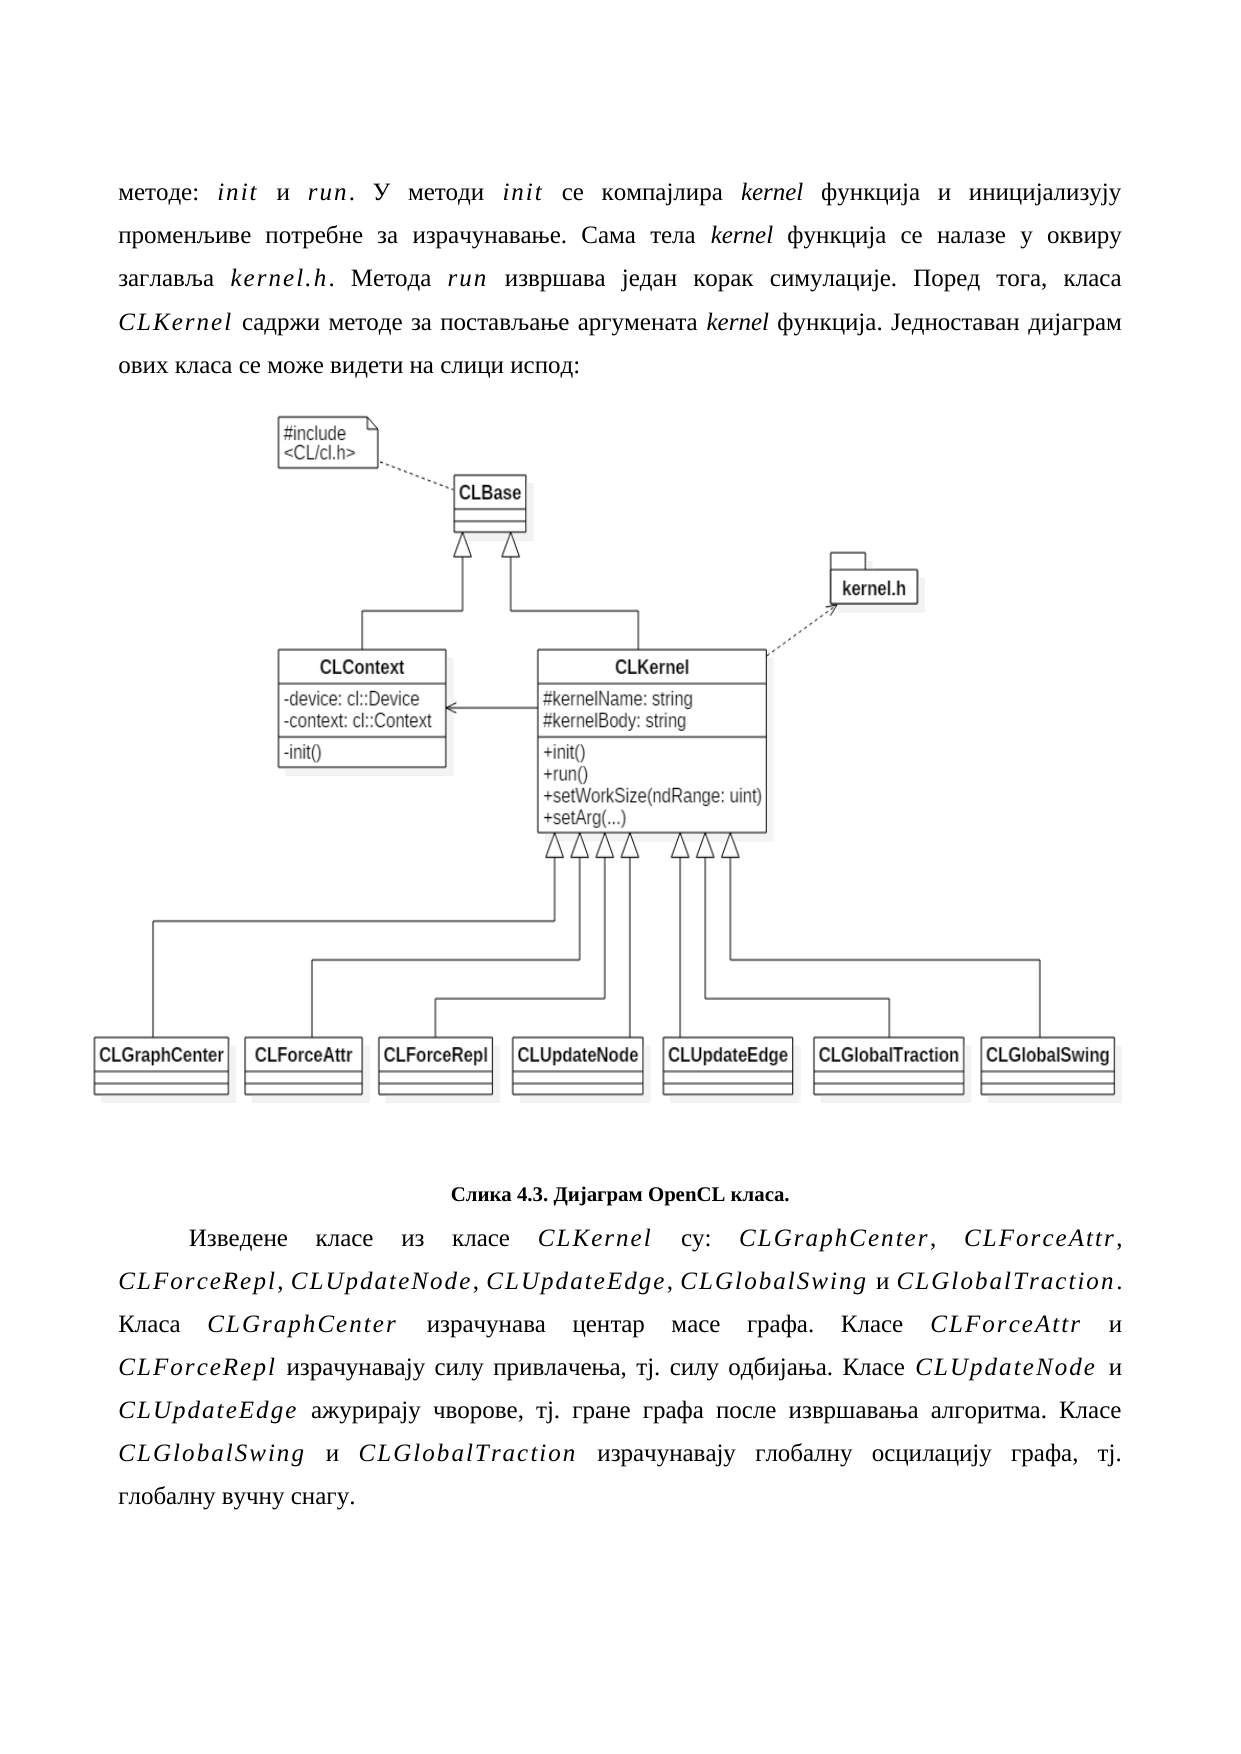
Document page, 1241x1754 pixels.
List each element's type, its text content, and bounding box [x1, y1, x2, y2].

picture [84, 405, 1156, 1143]
text Изведене класе из класе CLKernel су: CLGraphCenter, CLForceAttr, CLForceRepl, CLUpdateNode, CLUpdateEdge, CLGlobalSwing и CLGlobalTraction. Класа CLGraphCenter израчунава центар масе графа. Класe CLForceAttr и CLForceRepl израчунавају силу привлачења, тј. силу одбијања. Класе CLUpdateNode и CLUpdateEdge ажурирају чворове, тј. гране графа после извршавања алгоритма. Класе CLGlobalSwing и CLGlobalTraction израчунавају глобалну осцилацију графа, тј. глобалну вучну снагу. [118, 1223, 1122, 1510]
text методе: init и run. У методи init се компајлира kernel функција и иницијализују променљиве потребне за израчунавањe. Сама тела kernel функција се налазе у оквиру заглавља kernel.h. Метода run извршава један корак симулације. Поред тога, класа CLKernel садржи методе за постављање аргумената kernel функција. Једноставан дијаграм ових класа се може видети на слици испод: [118, 177, 1122, 378]
text Слика 4.3. Дијаграм OpenCL класа. [118, 1143, 1122, 1206]
